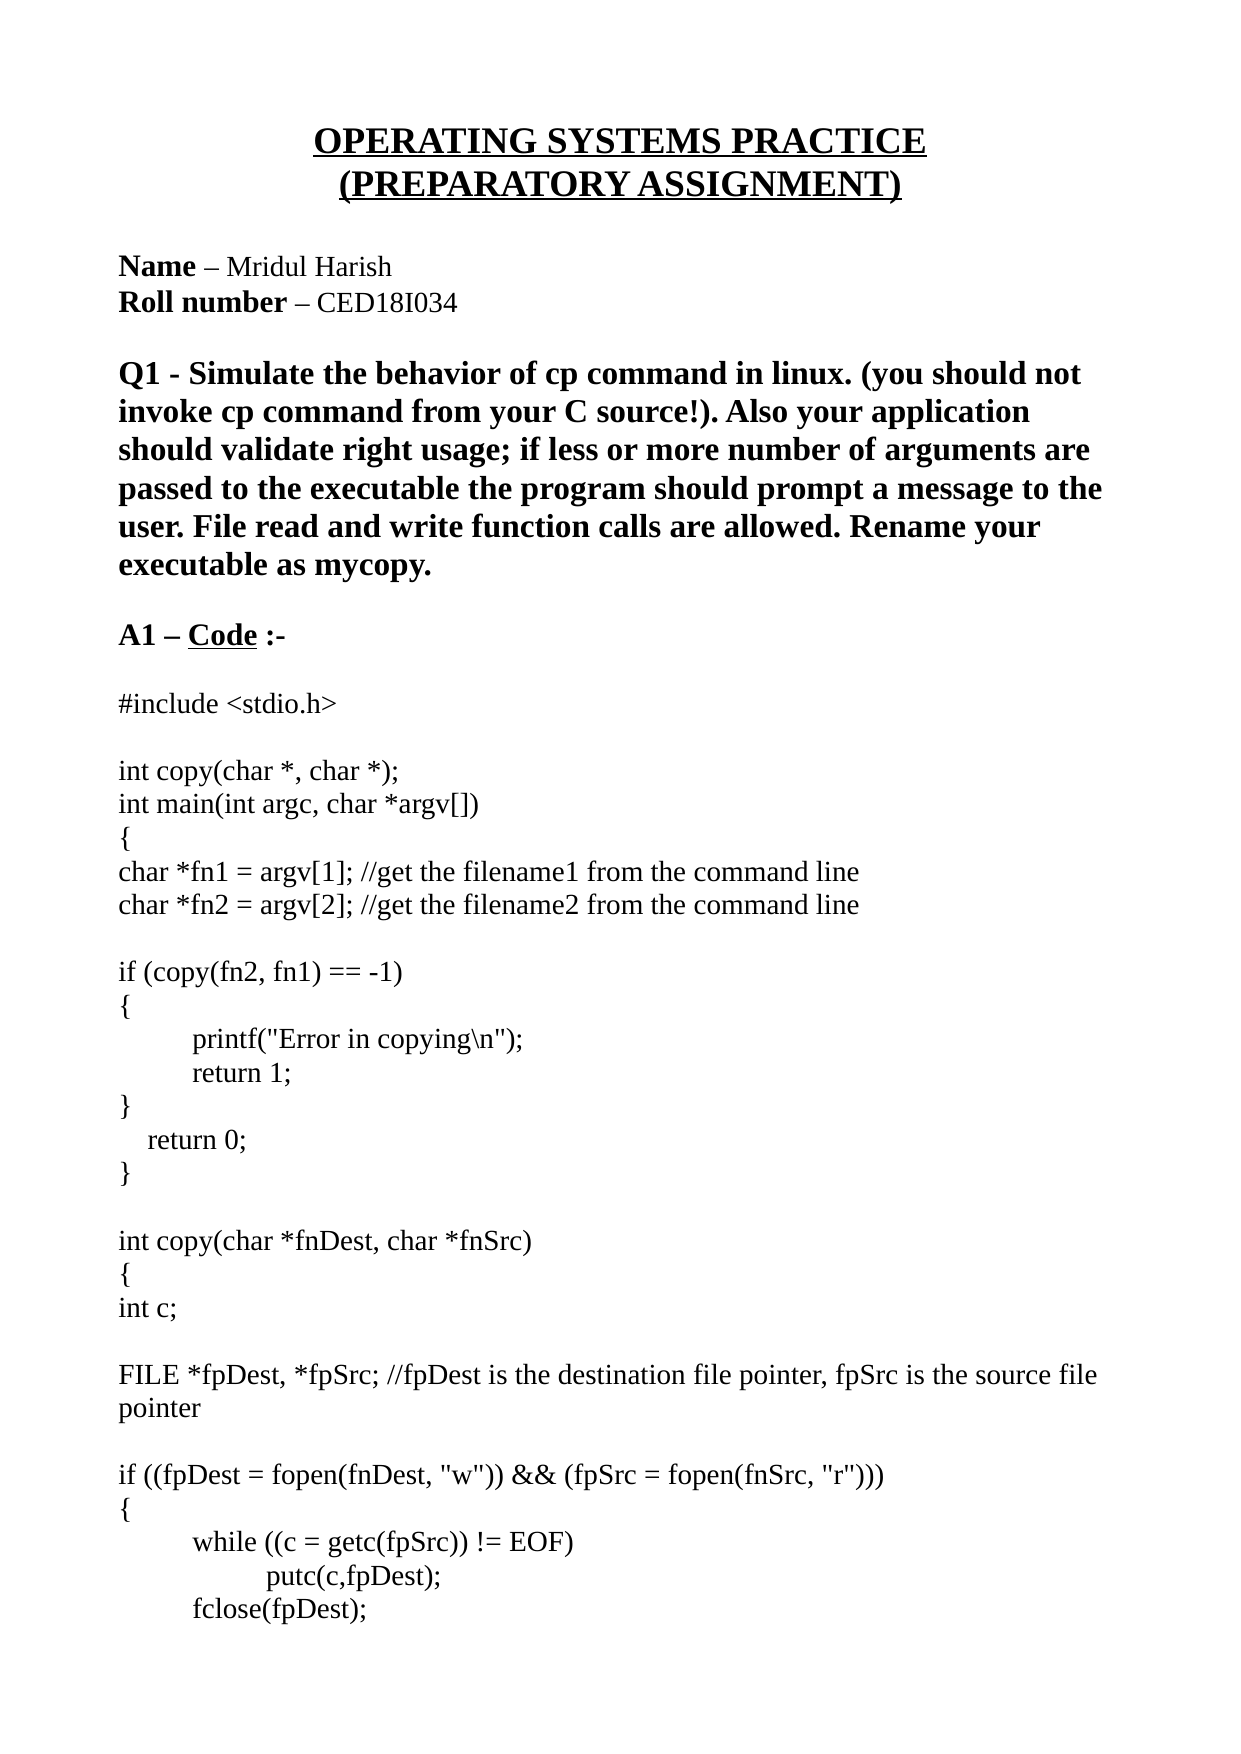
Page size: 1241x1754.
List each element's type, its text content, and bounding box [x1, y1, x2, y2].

text int c; [118, 1290, 1122, 1323]
text OPERATING SYSTEMS PRACTICE [118, 118, 1122, 161]
text char *fn1 = argv[1]; //get the filename1 from the command line [118, 854, 1122, 887]
text while ((c = getc(fpSrc)) != EOF) [118, 1524, 1122, 1558]
text FILE *fpDest, *fpSrc; //fpDest is the destination file pointer, fpSrc is the source file pointer [118, 1357, 1122, 1424]
text { [118, 1256, 1122, 1290]
text int copy(char *fnDest, char *fnSrc) [118, 1223, 1122, 1256]
text { [118, 1491, 1122, 1524]
text { [118, 820, 1122, 854]
text #include <stdio.h> [118, 686, 1122, 719]
text Q1 - Simulate the behavior of cp command in linux. (you should not invoke cp command from your C source!). Also your application should validate right usage; if less or more number of arguments are passed to the executable the program should prompt a message to the user. File read and write function calls are allowed. Rename your executable as mycopy. [118, 353, 1122, 583]
text Roll number – CED18I034 [118, 283, 1122, 319]
text char *fn2 = argv[2]; //get the filename2 from the command line [118, 887, 1122, 921]
text int copy(char *, char *); [118, 753, 1122, 787]
text Name – Mridul Harish [118, 247, 1122, 283]
text printf("Error in copying\n"); [118, 1021, 1122, 1055]
text (PREPARATORY ASSIGNMENT) [118, 161, 1122, 204]
text fclose(fpDest); [118, 1592, 1122, 1625]
text if (copy(fn2, fn1) == -1) [118, 954, 1122, 988]
text return 0; [118, 1122, 1122, 1156]
text } [118, 1088, 1122, 1122]
text int main(int argc, char *argv[]) [118, 787, 1122, 820]
text return 1; [118, 1055, 1122, 1088]
text } [118, 1156, 1122, 1189]
text putc(c,fpDest); [118, 1558, 1122, 1592]
text A1 – Code :- [118, 616, 1122, 652]
text { [118, 988, 1122, 1021]
text if ((fpDest = fopen(fnDest, "w")) && (fpSrc = fopen(fnSrc, "r"))) [118, 1457, 1122, 1491]
